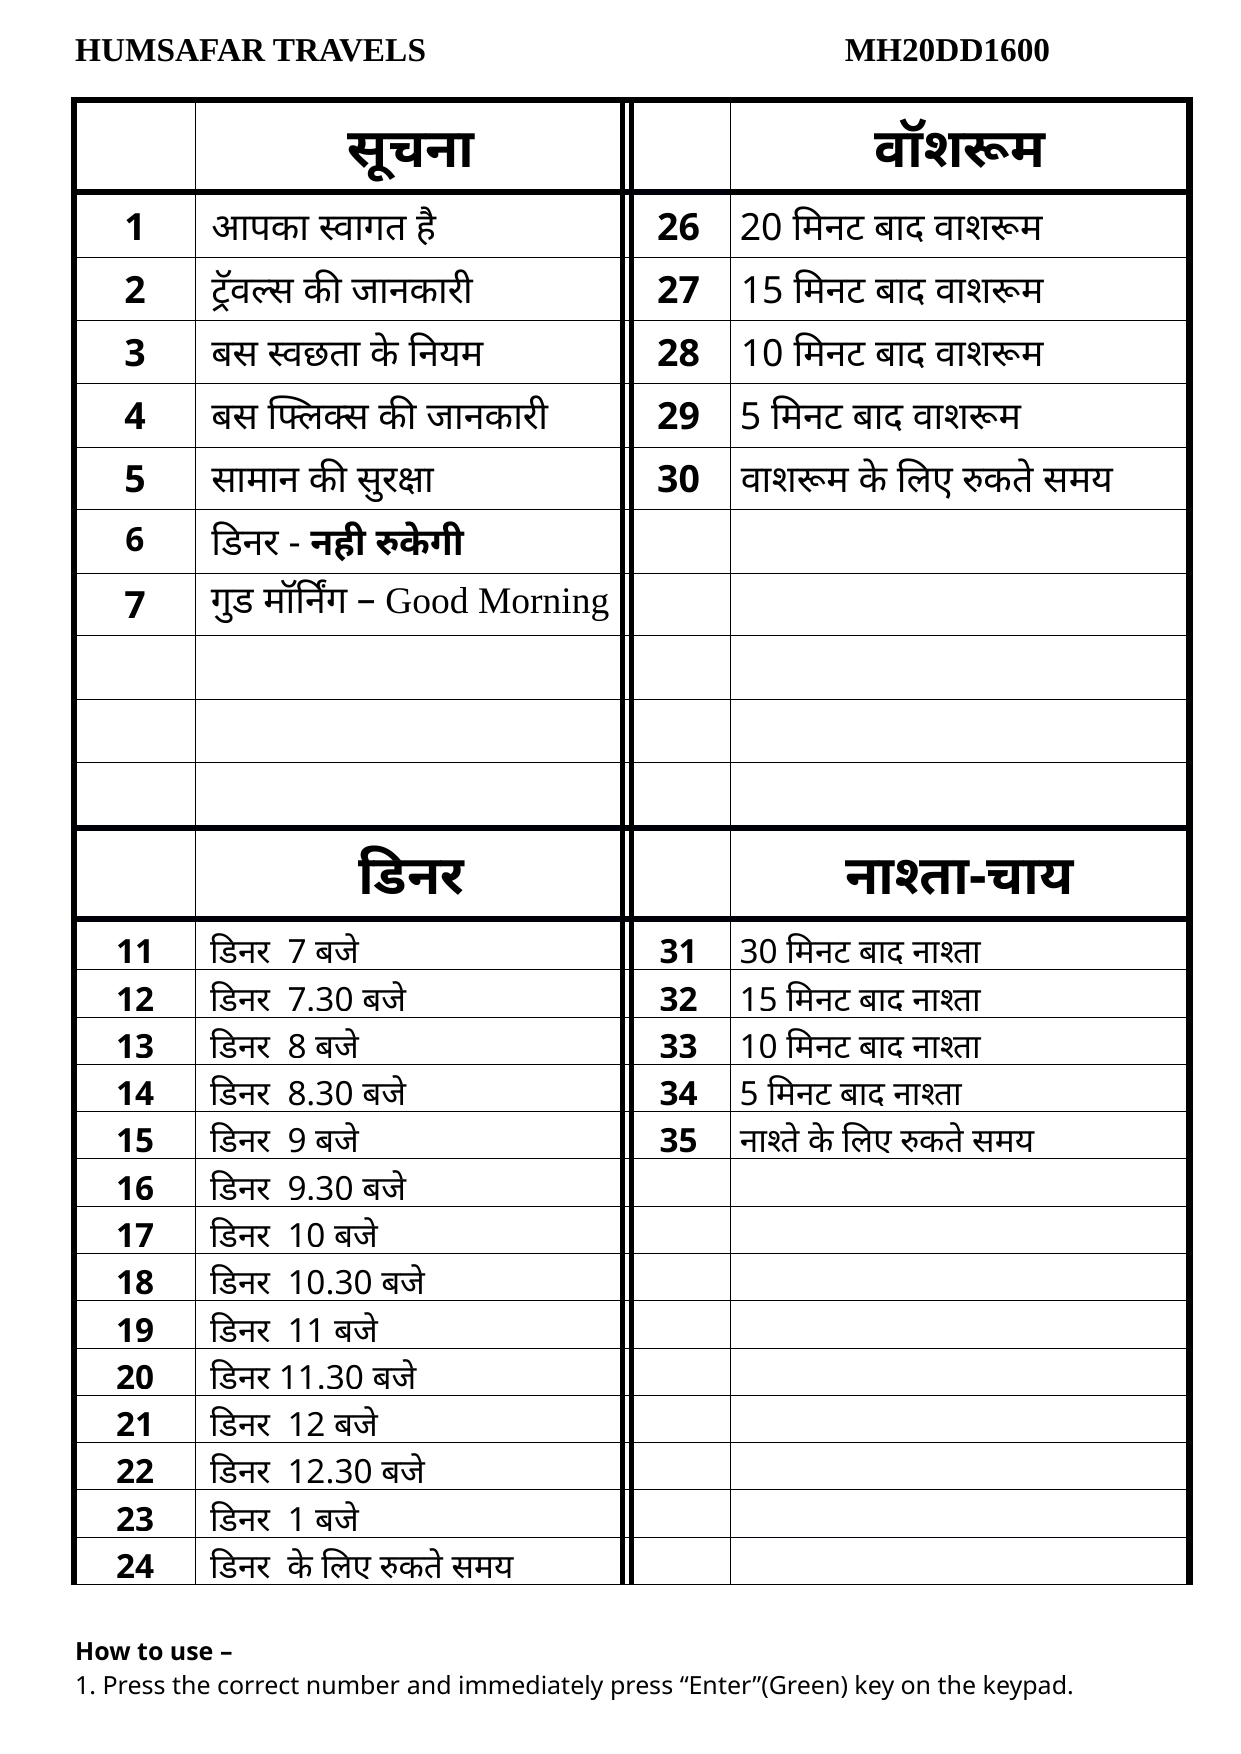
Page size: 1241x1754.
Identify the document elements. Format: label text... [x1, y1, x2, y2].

text How to use – [75, 1633, 1165, 1667]
table_cell 5 मिनट बाद नाश्ता [731, 1065, 1186, 1111]
table_cell 23 [77, 1490, 195, 1537]
table_cell [634, 510, 730, 572]
table_cell 6 [77, 510, 195, 572]
table_cell 10 मिनट बाद वाशरूम [731, 321, 1186, 383]
table_cell 31 [634, 922, 730, 969]
table_cell वाशरूम के लिए रुकते समय [731, 448, 1186, 509]
table_cell 4 [77, 384, 195, 446]
table_cell 5 [77, 448, 195, 509]
table_cell [731, 636, 1186, 698]
table_header [77, 103, 195, 188]
table_cell [634, 1538, 730, 1584]
table_cell [634, 763, 730, 824]
table_cell [77, 831, 195, 916]
table_cell 10 मिनट बाद नाश्ता [731, 1018, 1186, 1064]
table_cell [634, 1254, 730, 1300]
table_cell 3 [77, 321, 195, 383]
table_cell [731, 1207, 1186, 1253]
table_cell डिनर 10 बजे [196, 1207, 620, 1253]
table_cell बस स्वछता के नियम [196, 321, 620, 383]
table_cell गुड मॉर्निंग – Good Morning [196, 574, 620, 635]
table_cell 35 [634, 1112, 730, 1158]
table_cell [196, 636, 620, 698]
table_cell डिनर [196, 831, 620, 916]
table_cell 30 [634, 448, 730, 509]
table_cell 14 [77, 1065, 195, 1111]
table_cell [634, 1349, 730, 1395]
table_cell 15 मिनट बाद नाश्ता [731, 970, 1186, 1016]
table_cell 5 मिनट बाद वाशरूम [731, 384, 1186, 446]
table_cell डिनर 10.30 बजे [196, 1254, 620, 1300]
table_cell डिनर 8 बजे [196, 1018, 620, 1064]
table_cell 11 [77, 922, 195, 969]
table_cell 18 [77, 1254, 195, 1300]
table_cell 12 [77, 970, 195, 1016]
table_cell नाश्ता-चाय [731, 831, 1186, 916]
table_cell [731, 1538, 1186, 1584]
table_cell [731, 510, 1186, 572]
table_cell डिनर 12 बजे [196, 1396, 620, 1442]
table_cell [634, 700, 730, 761]
table_cell बस फ्लिक्स की जानकारी [196, 384, 620, 446]
table_cell [634, 1490, 730, 1537]
table_cell 26 [634, 195, 730, 257]
table_cell 27 [634, 258, 730, 320]
table_header [634, 103, 730, 188]
table_cell [634, 1159, 730, 1206]
table_cell 28 [634, 321, 730, 383]
table_cell [77, 700, 195, 761]
table_cell [731, 1159, 1186, 1206]
table_cell [196, 700, 620, 761]
text 1. Press the correct number and immediately press “Enter”(Green) key on the keypad. [75, 1667, 1165, 1702]
table_cell 17 [77, 1207, 195, 1253]
table_cell [634, 636, 730, 698]
table_header वॉशरूम [731, 103, 1186, 188]
table_cell 1 [77, 195, 195, 257]
table_cell [731, 1490, 1186, 1537]
table_cell 32 [634, 970, 730, 1016]
table_cell 24 [77, 1538, 195, 1584]
table_cell डिनर 7 बजे [196, 922, 620, 969]
table_cell [634, 1301, 730, 1347]
table_cell 20 मिनट बाद वाशरूम [731, 195, 1186, 257]
table_cell [731, 1396, 1186, 1442]
table_cell डिनर 11 बजे [196, 1301, 620, 1347]
table_cell आपका स्वागत है [196, 195, 620, 257]
table_cell 19 [77, 1301, 195, 1347]
table_cell [634, 1443, 730, 1489]
table_cell 21 [77, 1396, 195, 1442]
table_cell ट्रॅवल्स की जानकारी [196, 258, 620, 320]
table_cell 34 [634, 1065, 730, 1111]
table_cell [731, 1254, 1186, 1300]
table_cell डिनर 11.30 बजे [196, 1349, 620, 1395]
table_cell [731, 574, 1186, 635]
table_cell [634, 831, 730, 916]
table_cell डिनर 7.30 बजे [196, 970, 620, 1016]
table_cell [634, 1396, 730, 1442]
table_cell 29 [634, 384, 730, 446]
table_cell डिनर 8.30 बजे [196, 1065, 620, 1111]
table_cell 30 मिनट बाद नाश्ता [731, 922, 1186, 969]
table_cell सामान की सुरक्षा [196, 448, 620, 509]
table_cell 7 [77, 574, 195, 635]
table_cell [731, 700, 1186, 761]
table_cell 2 [77, 258, 195, 320]
table_cell 15 [77, 1112, 195, 1158]
table_cell [77, 636, 195, 698]
table_cell [731, 1301, 1186, 1347]
table_cell डिनर 9.30 बजे [196, 1159, 620, 1206]
table_cell [731, 1349, 1186, 1395]
table_cell 15 मिनट बाद वाशरूम [731, 258, 1186, 320]
table_cell 33 [634, 1018, 730, 1064]
table_cell डिनर 1 बजे [196, 1490, 620, 1537]
table_cell [731, 763, 1186, 824]
table_cell डिनर - नही रुकेगी [196, 510, 620, 572]
table_cell [634, 574, 730, 635]
table_cell 13 [77, 1018, 195, 1064]
table_cell [196, 763, 620, 824]
table_cell [77, 763, 195, 824]
table_cell 16 [77, 1159, 195, 1206]
table_cell डिनर 9 बजे [196, 1112, 620, 1158]
table_header सूचना [196, 103, 620, 188]
table_cell डिनर के लिए रुकते समय [196, 1538, 620, 1584]
table_cell 20 [77, 1349, 195, 1395]
table_cell नाश्ते के लिए रुकते समय [731, 1112, 1186, 1158]
table_cell डिनर 12.30 बजे [196, 1443, 620, 1489]
table_cell [634, 1207, 730, 1253]
table_cell 22 [77, 1443, 195, 1489]
table_cell [731, 1443, 1186, 1489]
